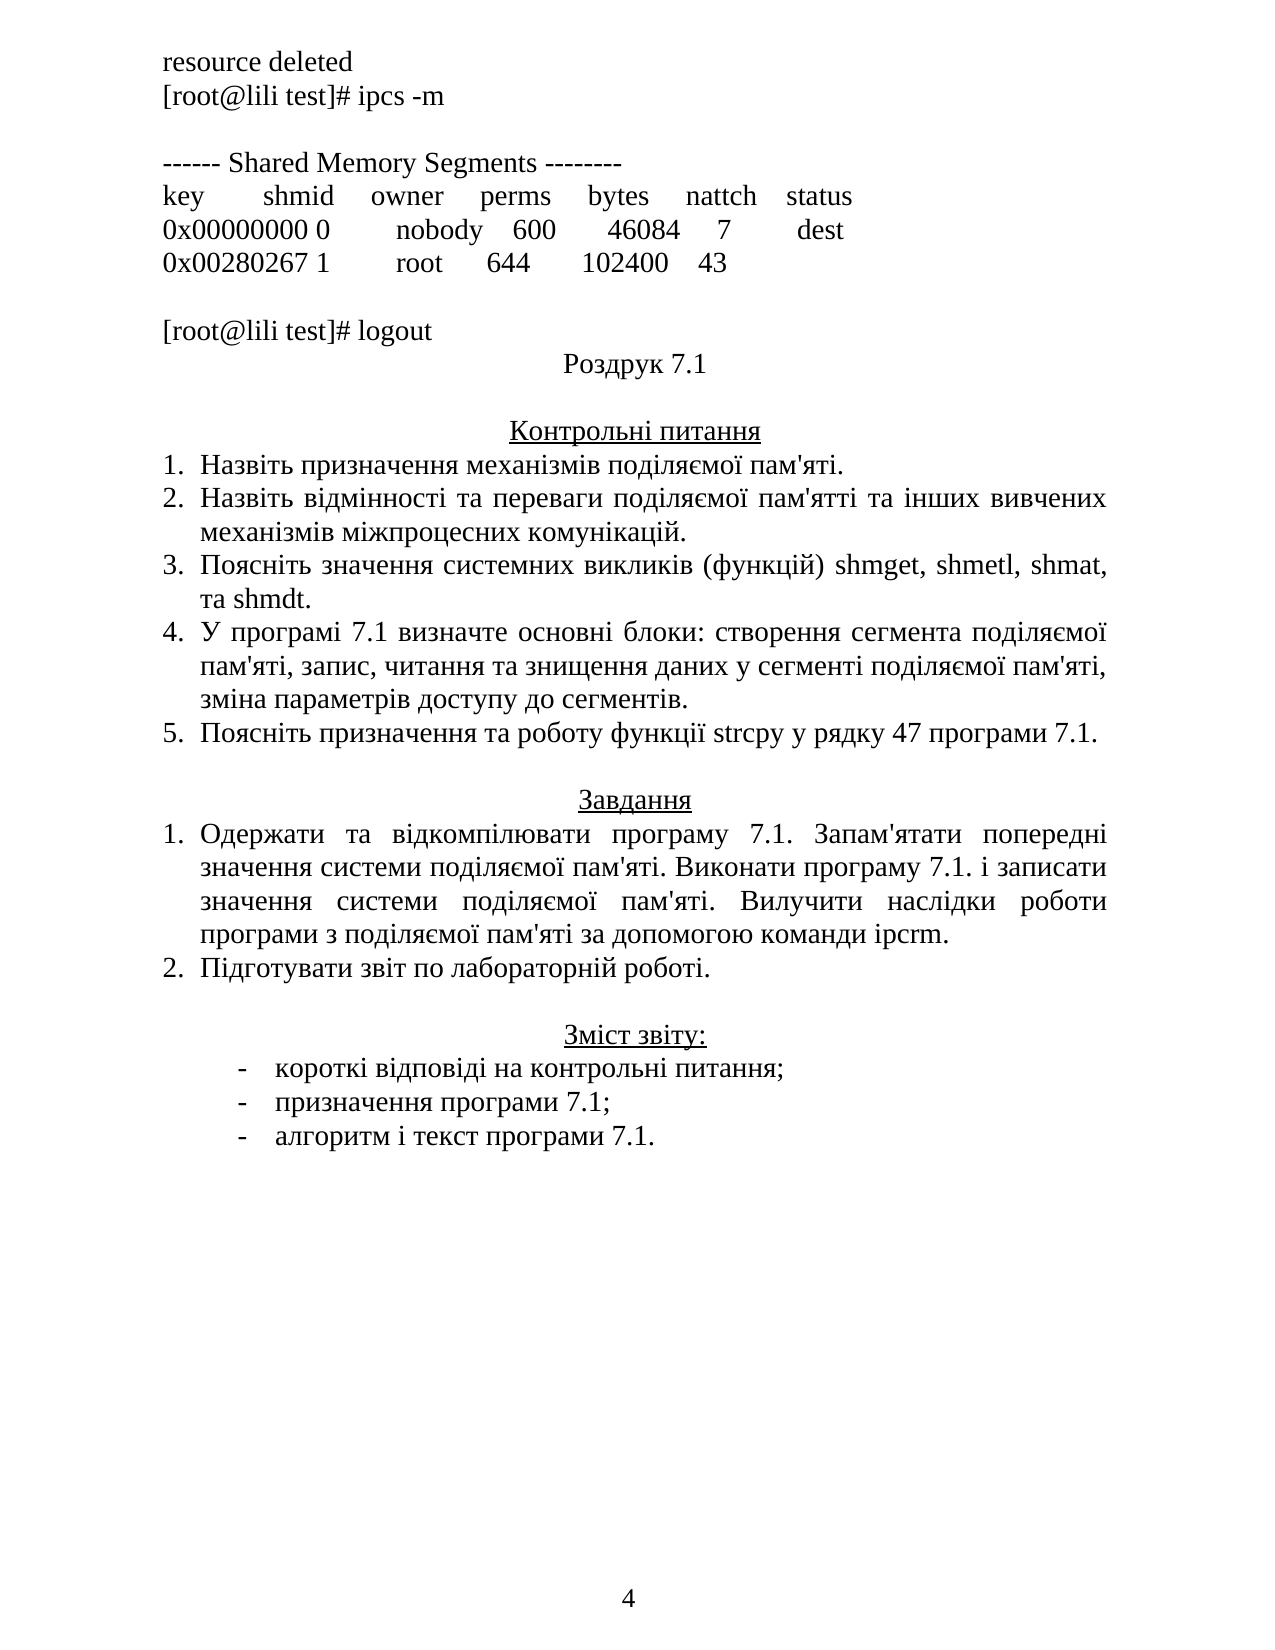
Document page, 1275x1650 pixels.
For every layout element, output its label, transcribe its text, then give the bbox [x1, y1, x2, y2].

text resource deleted [162, 44, 1107, 78]
list Одержати та відкомпілювати програму 7.1. Запам'ятати попередні значення системи поділяємої пам'яті. Виконати програму 7.1. і записати значення системи поділяємої пам'яті. Вилучити наслідки роботи програми з поділяємої пам'яті за допомогою команди ipcrm. [162, 816, 1107, 950]
list Назвіть призначення механізмів поділяємої пам'яті. [162, 447, 1107, 480]
text ------ Shared Memory Segments -------- [162, 145, 1107, 178]
list Поясніть значення системних викликів (функцій) shmget, shmetl, shmat, та shmdt. [162, 547, 1107, 614]
text Завдання [162, 782, 1107, 816]
text Зміст звіту: [162, 1017, 1107, 1051]
text [root@lili test]# ipcs -m [162, 78, 1107, 111]
list Поясніть призначення та роботу функції strcpy у рядку 47 програми 7.1. [162, 715, 1107, 749]
list Підготувати звіт по лабораторній роботі. [162, 950, 1107, 983]
list призначення програми 7.1; [237, 1084, 1107, 1118]
list алгоритм і текст програми 7.1. [237, 1118, 1107, 1151]
list Назвіть відмінності та переваги поділяємої пам'ятті та інших вивчених механізмів міжпроцесних комунікацій. [162, 480, 1107, 547]
text Роздрук 7.1 [162, 346, 1107, 380]
list короткі відповіді на контрольні питання; [237, 1051, 1107, 1084]
text 0x00000000 0 nobody 600 46084 7 dest [162, 212, 1107, 246]
text [root@lili test]# logout [162, 313, 1107, 346]
text Контрольні питання [162, 413, 1107, 447]
list У програмі 7.1 визначте основні блоки: створення сегмента поділяємої пам'яті, запис, читання та знищення даних у сегменті поділяємої пам'яті, зміна параметрів доступу до сегментів. [162, 614, 1107, 715]
text 0x00280267 1 root 644 102400 43 [162, 246, 1107, 279]
text key shmid owner perms bytes nattch status [162, 178, 1107, 212]
